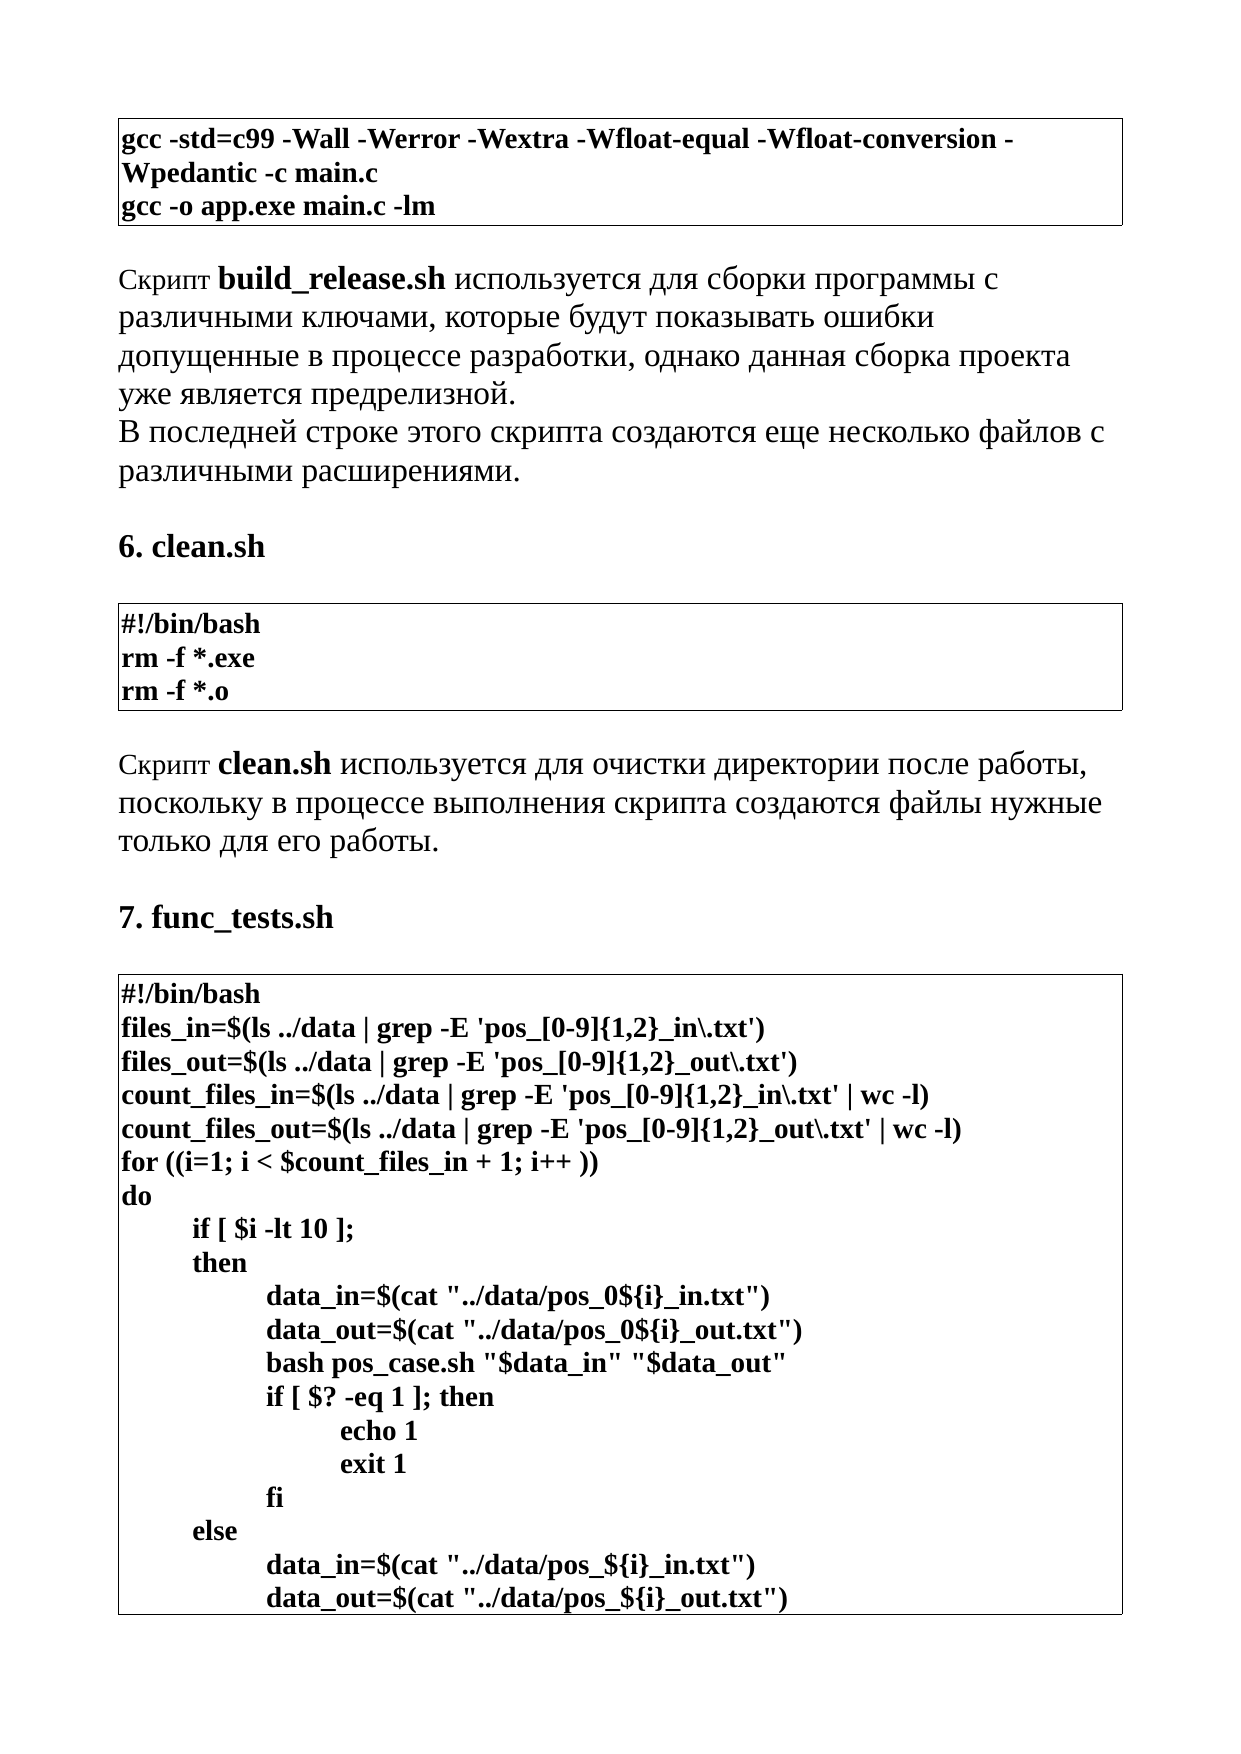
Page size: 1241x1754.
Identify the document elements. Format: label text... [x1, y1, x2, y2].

text В последней строке этого скрипта создаются еще несколько файлов с различными расширениями. [118, 412, 1122, 488]
text bash pos_case.sh "$data_in" "$data_out" [119, 1342, 1122, 1376]
text Скрипт build_release.sh используется для сборки программы с различными ключами, которые будут показывать ошибки допущенные в процессе разработки, однако данная сборка проекта уже является предрелизной. [118, 258, 1122, 412]
text rm -f *.o [119, 670, 1122, 710]
text data_out=$(cat "../data/pos_${i}_out.txt") [119, 1577, 1122, 1614]
text exit 1 [119, 1443, 1122, 1477]
text gcc -o app.exe main.c -lm [119, 185, 1122, 225]
text count_files_out=$(ls ../data | grep -E 'pos_[0-9]{1,2}_out\.txt' | wc -l) [119, 1108, 1122, 1141]
text then [119, 1242, 1122, 1275]
text files_in=$(ls ../data | grep -E 'pos_[0-9]{1,2}_in\.txt') [119, 1007, 1122, 1041]
text fi [119, 1477, 1122, 1510]
text data_out=$(cat "../data/pos_0${i}_out.txt") [119, 1309, 1122, 1342]
text 7. func_tests.sh [118, 897, 1122, 935]
text data_in=$(cat "../data/pos_${i}_in.txt") [119, 1544, 1122, 1577]
text #!/bin/bash [119, 975, 1122, 1007]
text Скрипт clean.sh используется для очистки директории после работы, поскольку в процессе выполнения скрипта создаются файлы нужные только для его работы. [118, 743, 1122, 858]
text else [119, 1510, 1122, 1544]
text do [119, 1175, 1122, 1208]
text data_in=$(cat "../data/pos_0${i}_in.txt") [119, 1275, 1122, 1309]
text echo 1 [119, 1409, 1122, 1443]
text #!/bin/bash [119, 604, 1122, 637]
text files_out=$(ls ../data | grep -E 'pos_[0-9]{1,2}_out\.txt') [119, 1041, 1122, 1074]
text 6. clean.sh [118, 527, 1122, 565]
text rm -f *.exe [119, 637, 1122, 670]
text count_files_in=$(ls ../data | grep -E 'pos_[0-9]{1,2}_in\.txt' | wc -l) [119, 1074, 1122, 1108]
text for ((i=1; i < $count_files_in + 1; i++ )) [119, 1141, 1122, 1175]
text if [ $i -lt 10 ]; [119, 1208, 1122, 1242]
text gcc -std=c99 -Wall -Werror -Wextra -Wfloat-equal -Wfloat-conversion -Wpedantic -c main.c [119, 119, 1122, 185]
text if [ $? -eq 1 ]; then [119, 1376, 1122, 1409]
